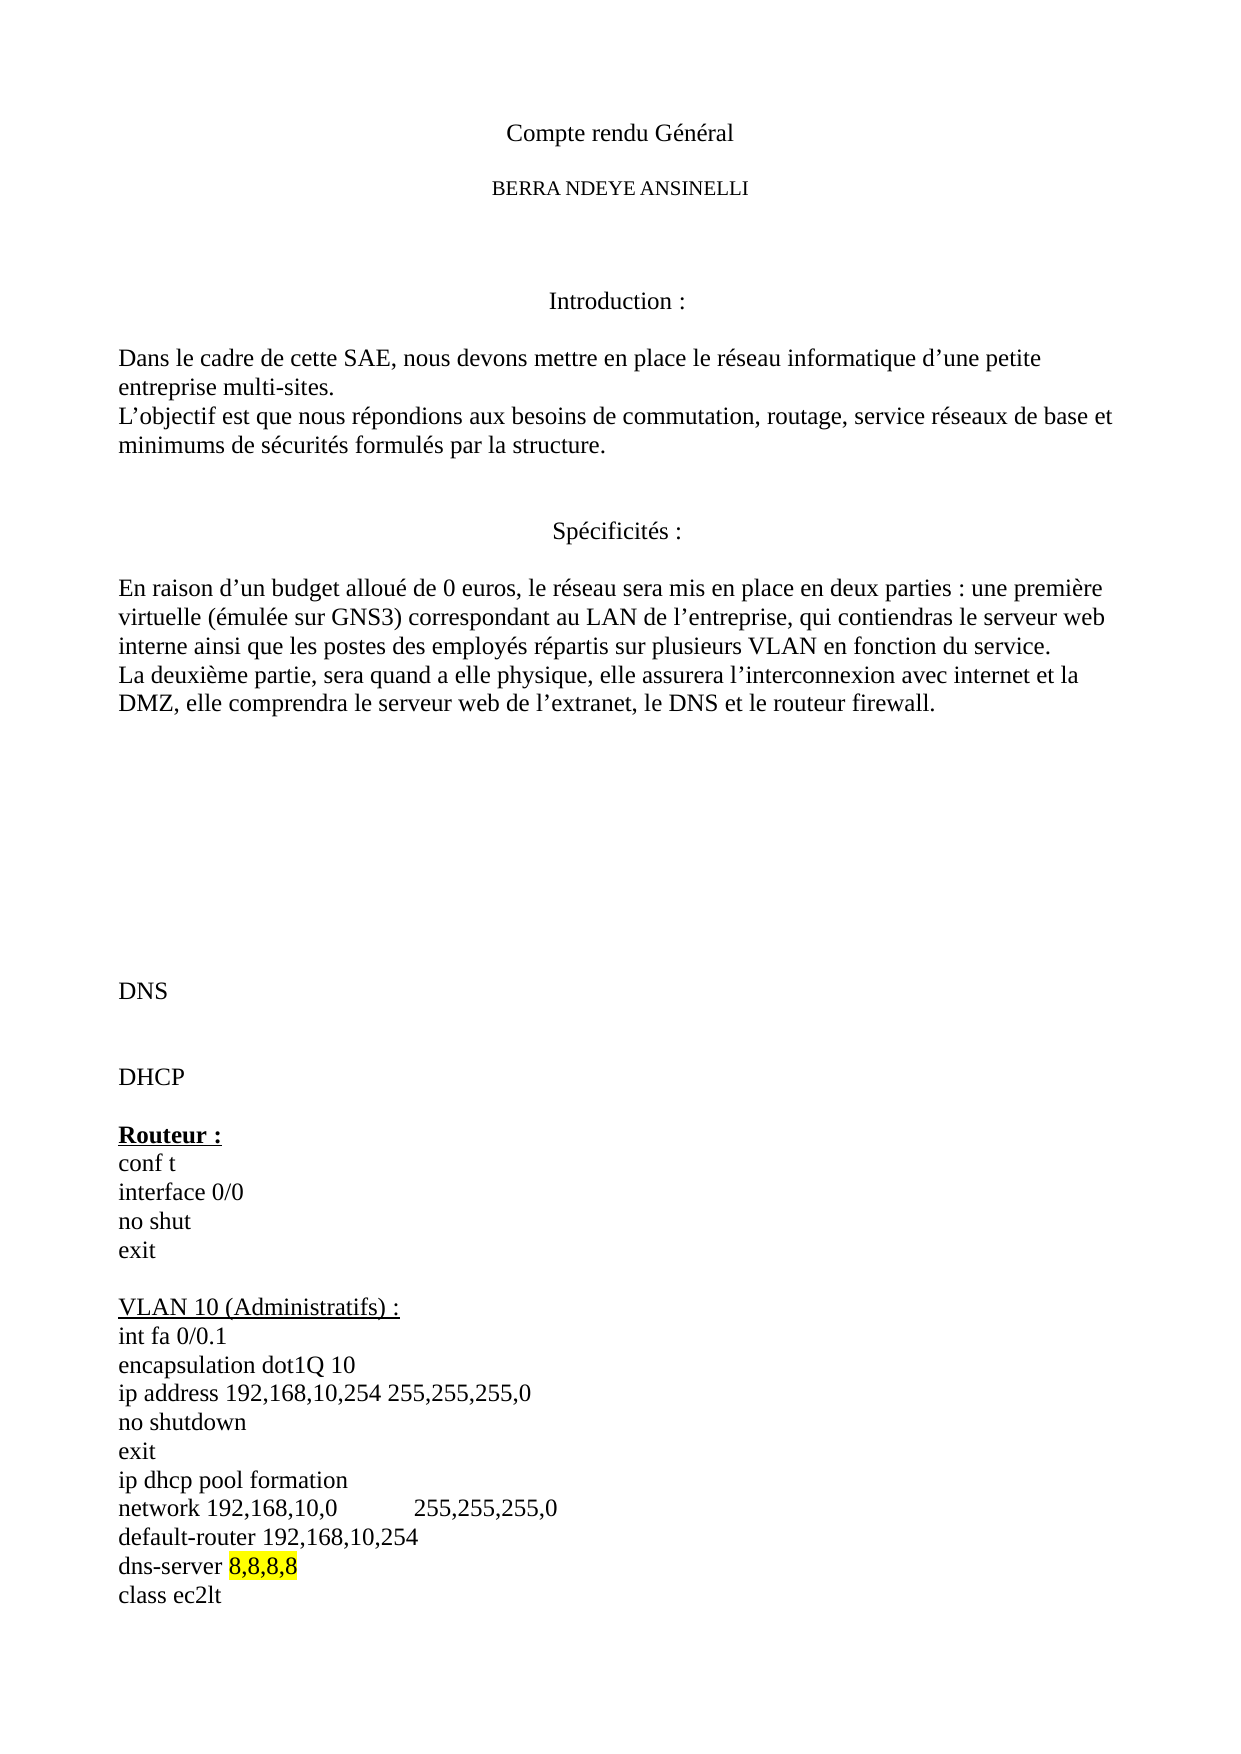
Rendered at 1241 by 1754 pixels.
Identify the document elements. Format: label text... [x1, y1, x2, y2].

text no shutdown [118, 1407, 1122, 1436]
text exit [118, 1436, 1122, 1465]
text Compte rendu Général [118, 118, 1122, 147]
text DNS [118, 976, 1122, 1005]
text Dans le cadre de cette SAE, nous devons mettre en place le réseau informatique d’une petite entreprise multi-sites. [118, 343, 1122, 401]
text Introduction : [118, 286, 1122, 315]
text L’objectif est que nous répondions aux besoins de commutation, routage, service réseaux de base et minimums de sécurités formulés par la structure. [118, 401, 1122, 458]
text ip dhcp pool formation [118, 1465, 1122, 1493]
text VLAN 10 (Administratifs) : [118, 1292, 1122, 1321]
text int fa 0/0.1 [118, 1321, 1122, 1350]
text En raison d’un budget alloué de 0 euros, le réseau sera mis en place en deux parties : une première virtuelle (émulée sur GNS3) correspondant au LAN de l’entreprise, qui contiendras le serveur web interne ainsi que les postes des employés répartis sur plusieurs VLAN en fonction du service. [118, 573, 1122, 660]
text BERRA NDEYE ANSINELLI [118, 176, 1122, 200]
text network 192,168,10,0 255,255,255,0 [118, 1493, 1122, 1522]
text interface 0/0 [118, 1177, 1122, 1206]
text conf t [118, 1148, 1122, 1177]
text La deuxième partie, sera quand a elle physique, elle assurera l’interconnexion avec internet et la DMZ, elle comprendra le serveur web de l’extranet, le DNS et le routeur firewall. [118, 660, 1122, 717]
text DHCP [118, 1062, 1122, 1091]
text ip address 192,168,10,254 255,255,255,0 [118, 1378, 1122, 1407]
text class ec2lt [118, 1580, 1122, 1608]
text Spécificités : [118, 516, 1122, 545]
text dns-server 8,8,8,8 [118, 1551, 1122, 1580]
text encapsulation dot1Q 10 [118, 1350, 1122, 1378]
text default-router 192,168,10,254 [118, 1522, 1122, 1551]
text Routeur : [118, 1120, 1122, 1148]
text no shut [118, 1206, 1122, 1235]
text exit [118, 1235, 1122, 1263]
